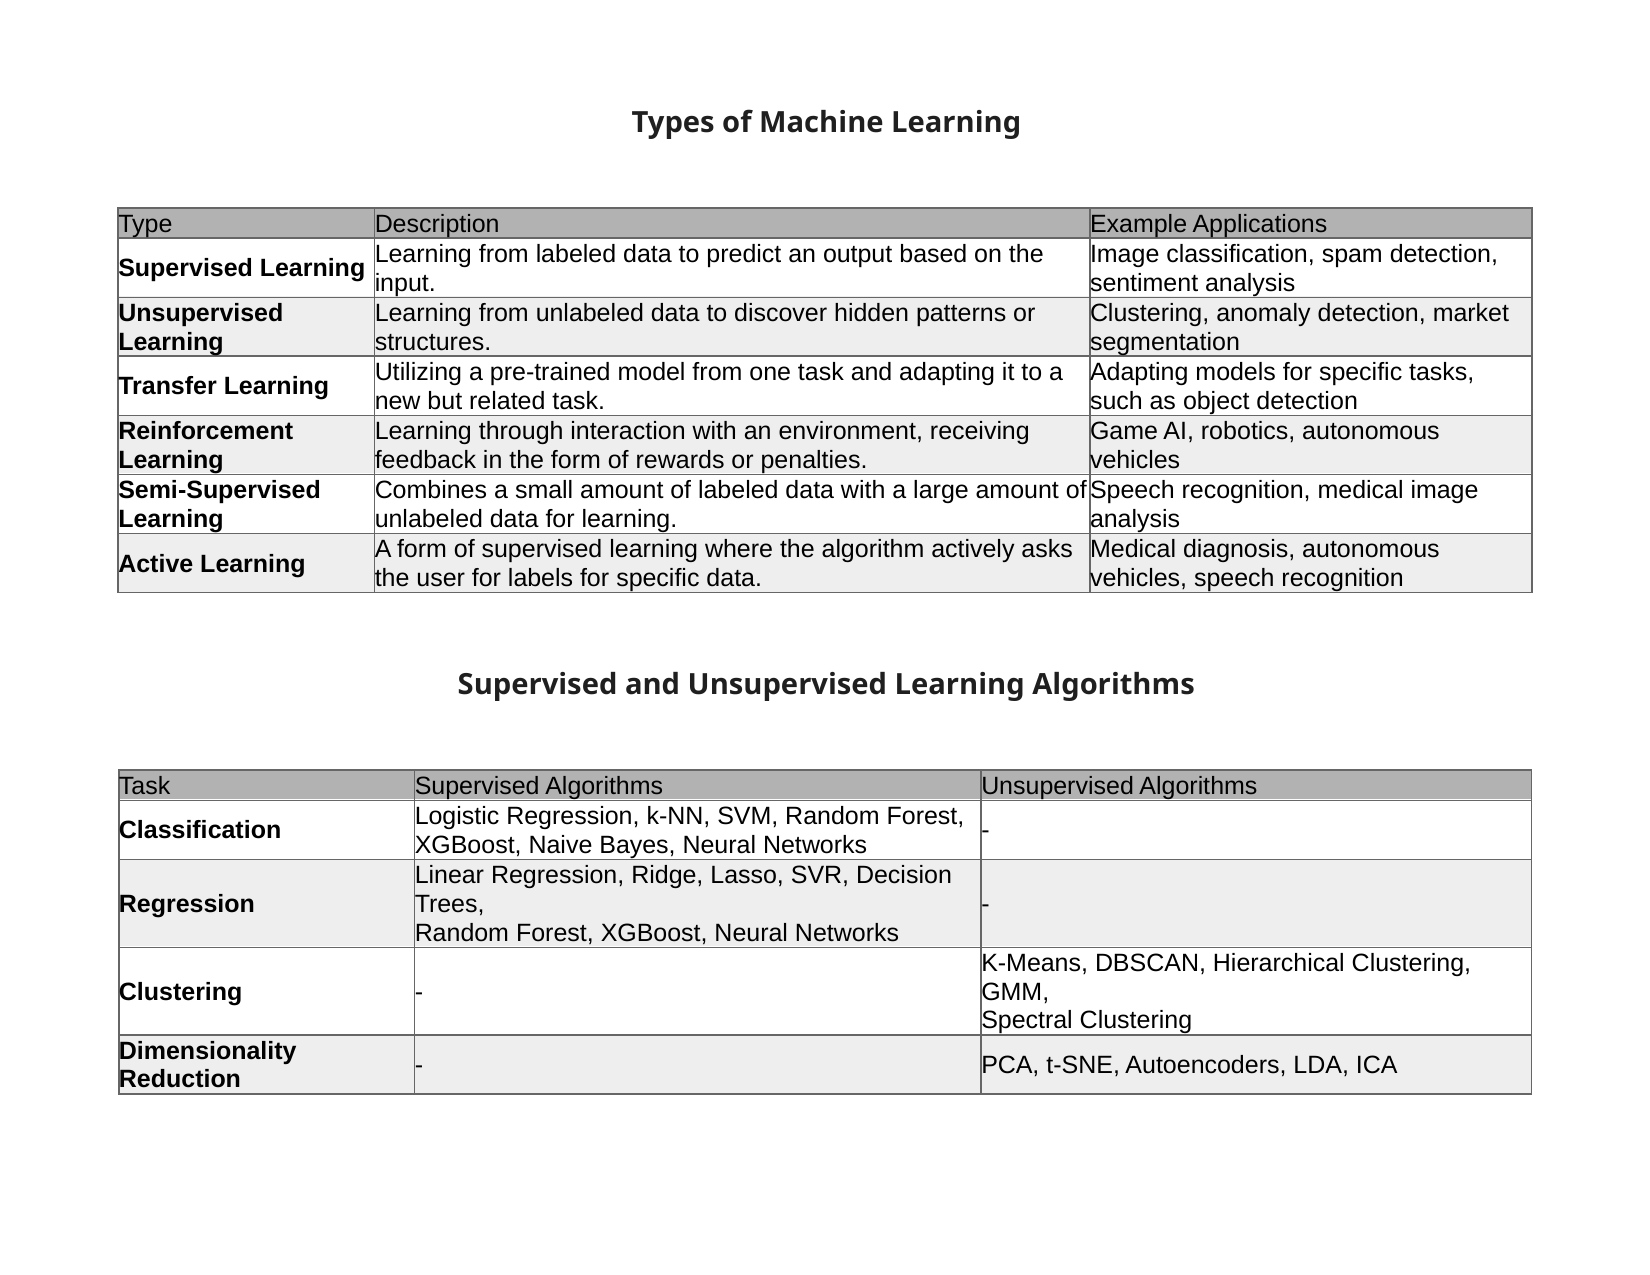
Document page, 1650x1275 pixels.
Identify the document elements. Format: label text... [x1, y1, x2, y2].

table_cell Medical diagnosis, autonomous vehicles, speech recognition [1091, 534, 1531, 592]
table_cell Active Learning [119, 534, 374, 592]
table_cell Logistic Regression, k-NN, SVM, Random Forest, XGBoost, Naive Bayes, Neural Networks [415, 801, 980, 858]
table_header Supervised Algorithms [415, 771, 980, 799]
table_header Task [120, 771, 414, 799]
table_cell Supervised Learning [119, 239, 374, 296]
table_cell Semi-Supervised Learning [119, 475, 374, 533]
table_cell Learning from unlabeled data to discover hidden patterns or structures. [375, 298, 1089, 355]
table_header Description [375, 209, 1089, 237]
table_cell K-Means, DBSCAN, Hierarchical Clustering, GMM, Spectral Clustering [982, 948, 1531, 1034]
table_cell PCA, t-SNE, Autoencoders, LDA, ICA [982, 1036, 1531, 1093]
table_header Example Applications [1091, 209, 1531, 237]
table_header Unsupervised Algorithms [982, 771, 1531, 799]
table_cell Dimensionality Reduction [120, 1036, 414, 1093]
table_cell A form of supervised learning where the algorithm actively asks the user for labels for specific data. [375, 534, 1089, 592]
table_cell Transfer Learning [119, 357, 374, 414]
table_cell Classification [120, 801, 414, 858]
table_cell - [982, 860, 1531, 946]
table_cell - [415, 948, 980, 1034]
table_cell Game AI, robotics, autonomous vehicles [1091, 416, 1531, 473]
table_cell Learning through interaction with an environment, receiving feedback in the form of rewards or penalties. [375, 416, 1089, 473]
table_cell Linear Regression, Ridge, Lasso, SVR, Decision Trees, Random Forest, XGBoost, Neural Networks [415, 860, 980, 946]
table_header Type [119, 209, 374, 237]
subtitle Types of Machine Learning [118, 101, 1532, 141]
table_cell Clustering [120, 948, 414, 1034]
table_cell Clustering, anomaly detection, market segmentation [1091, 298, 1531, 355]
table_cell Adapting models for specific tasks, such as object detection [1091, 357, 1531, 414]
table_cell - [982, 801, 1531, 858]
table_cell Regression [120, 860, 414, 946]
table_cell Unsupervised Learning [119, 298, 374, 355]
table_cell Speech recognition, medical image analysis [1091, 475, 1531, 533]
table_cell Combines a small amount of labeled data with a large amount of unlabeled data for learning. [375, 475, 1089, 533]
table_cell Image classification, spam detection, sentiment analysis [1091, 239, 1531, 296]
table_cell - [415, 1036, 980, 1093]
table_cell Utilizing a pre-trained model from one task and adapting it to a new but related task. [375, 357, 1089, 414]
table_cell Learning from labeled data to predict an output based on the input. [375, 239, 1089, 296]
subtitle Supervised and Unsupervised Learning Algorithms [118, 663, 1532, 703]
table_cell Reinforcement Learning [119, 416, 374, 473]
